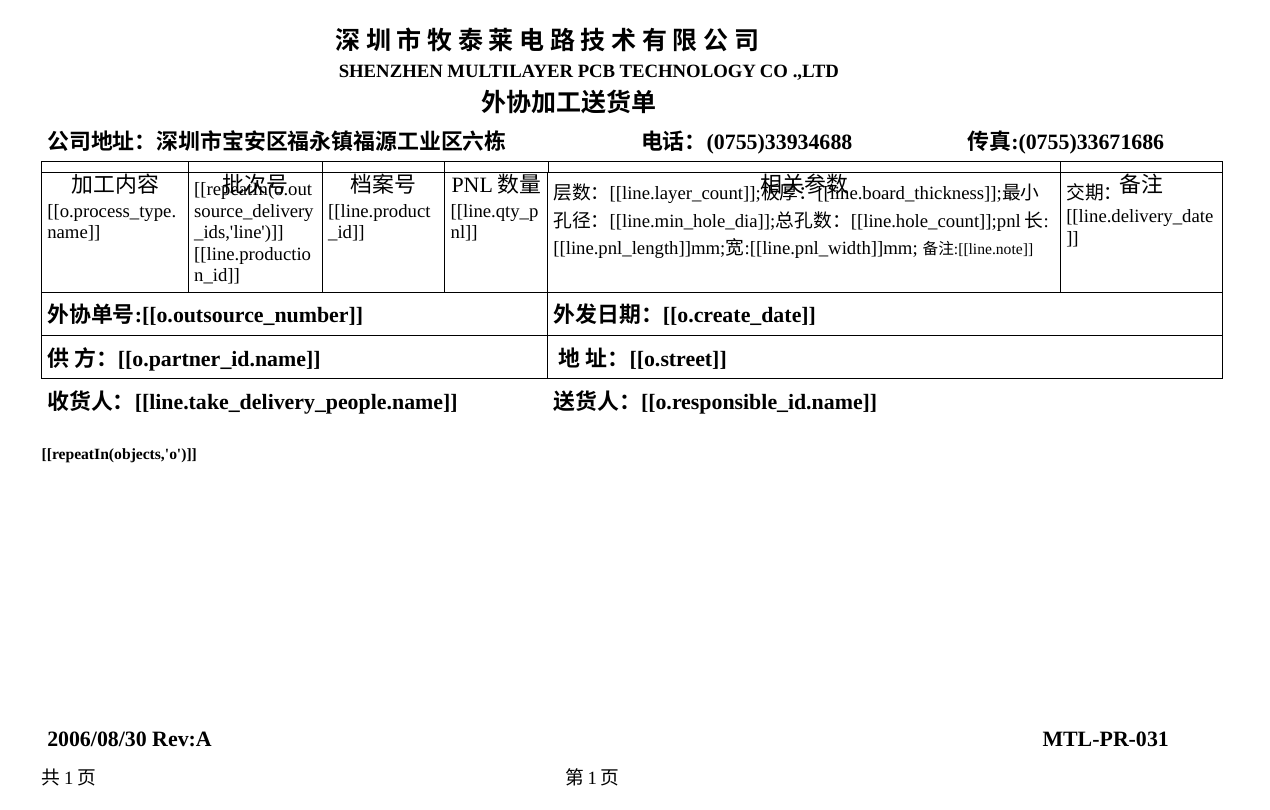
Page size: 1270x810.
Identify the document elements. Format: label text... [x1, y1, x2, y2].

table_header 交期：[[line.delivery_date]] [1061, 173, 1222, 292]
table_header 层数：[[line.layer_count]];板厚：[[line.board_thickness]];最小孔径：[[line.min_hole_dia]];总孔数：[[line.hole_count]];pnl长:[[line.pnl_length]]mm;宽:[[line.pnl_width]]mm; 备注:[[line.note]] [548, 173, 1060, 292]
table_header [[o.process_type.name]] [42, 173, 188, 292]
table_cell 地 址：[[o.street]] [548, 336, 1222, 378]
table_header 外发日期：[[o.create_date]] [548, 293, 1222, 335]
table_cell 供 方：[[o.partner_id.name]] [42, 336, 547, 378]
table_cell 收货人：[[line.take_delivery_people.name]] [41, 379, 547, 421]
table_header [[line.product_id]] [323, 173, 444, 292]
text [[repeatIn(objects,'o')]] [41, 439, 1222, 464]
table_header [[repeatIn(o.outsource_delivery_ids,'line')]][[line.production_id]] [189, 173, 322, 292]
table_header [[line.qty_pnl]] [445, 173, 547, 292]
table_cell 送货人：[[o.responsible_id.name]] [548, 379, 1222, 421]
table_header 外协单号:[[o.outsource_number]] [42, 293, 547, 335]
